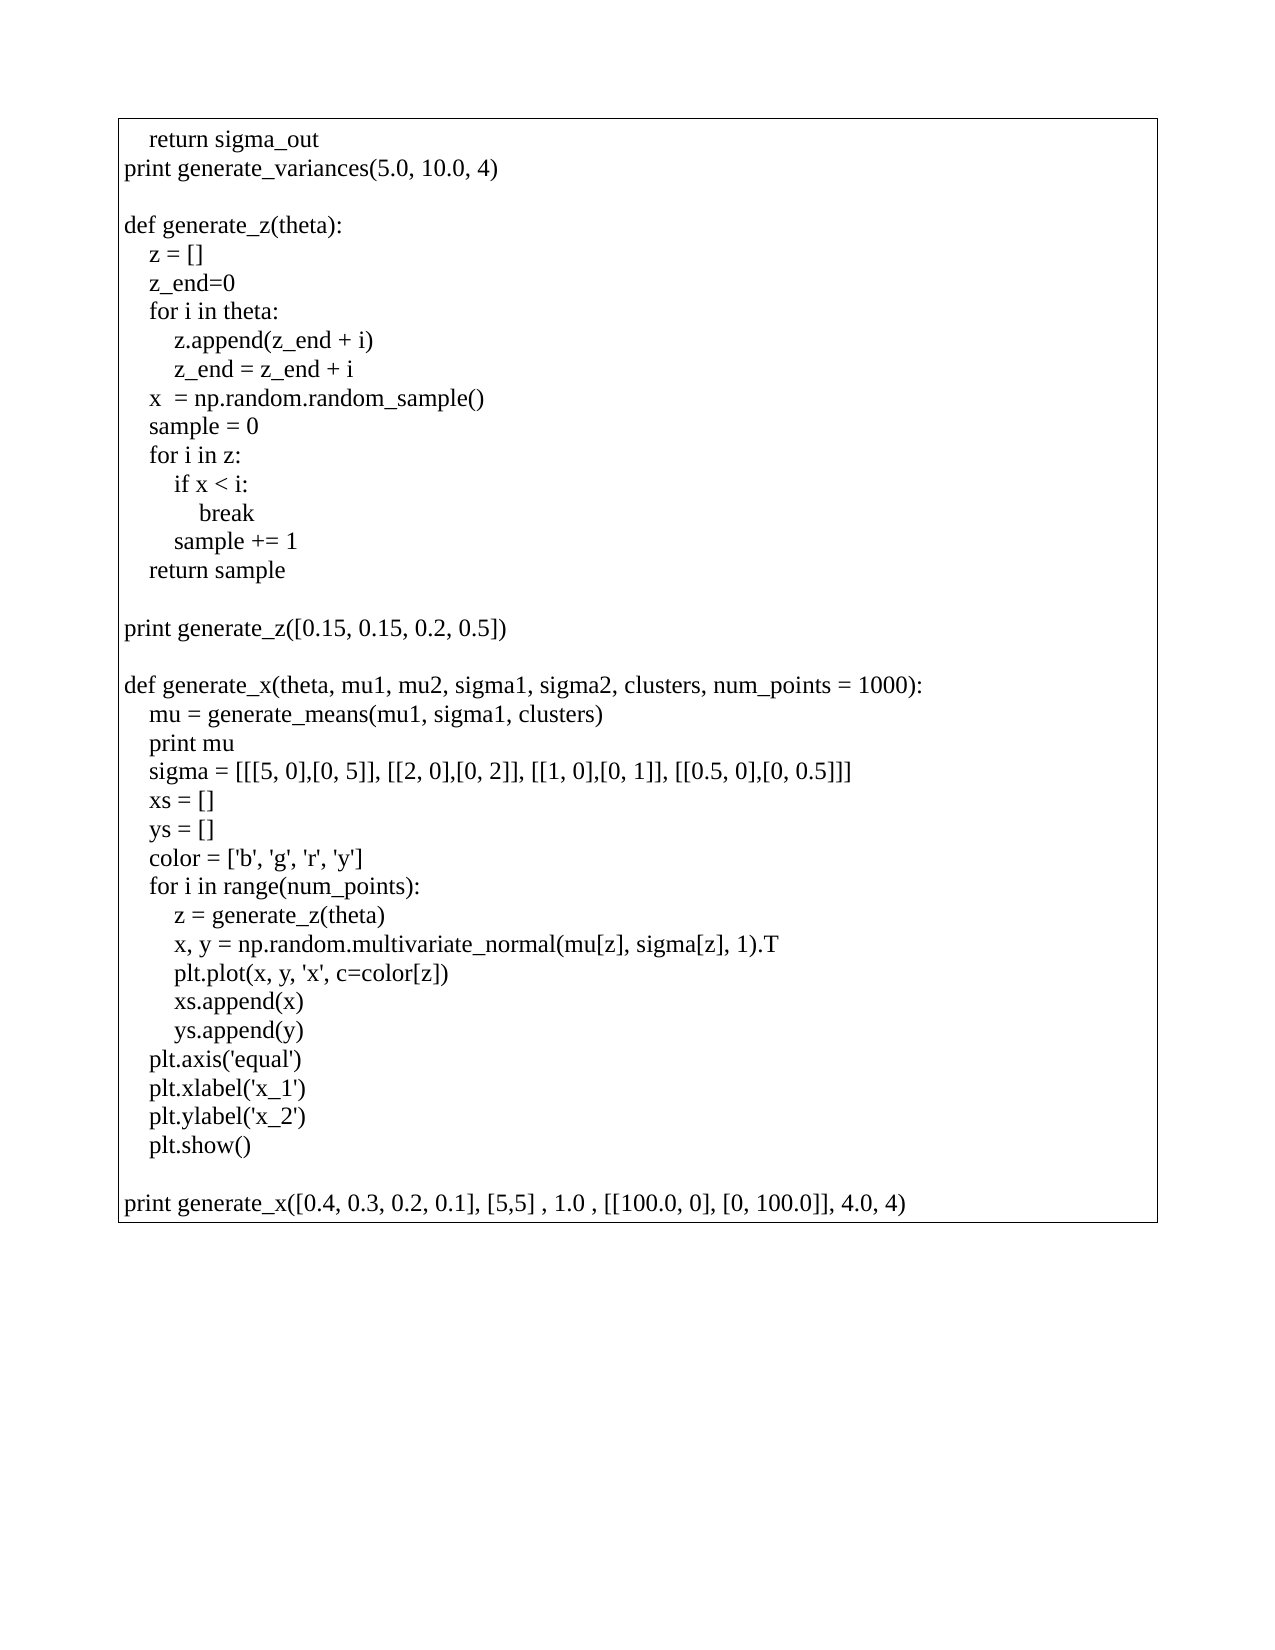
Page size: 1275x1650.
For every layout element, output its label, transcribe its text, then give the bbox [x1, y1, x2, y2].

table_header return sigma_out print generate_variances(5.0, 10.0, 4) def generate_z(theta): z = [] z_end=0 for i in theta: z.append(z_end + i) z_end = z_end + i x = np.random.random_sample() sample = 0 for i in z: if x < i: break sample += 1 return sample print generate_z([0.15, 0.15, 0.2, 0.5]) def generate_x(theta, mu1, mu2, sigma1, sigma2, clusters, num_points = 1000): mu = generate_means(mu1, sigma1, clusters) print mu sigma = [[[5, 0],[0, 5]], [[2, 0],[0, 2]], [[1, 0],[0, 1]], [[0.5, 0],[0, 0.5]]] xs = [] ys = [] color = ['b', 'g', 'r', 'y'] for i in range(num_points): z = generate_z(theta) x, y = np.random.multivariate_normal(mu[z], sigma[z], 1).T plt.plot(x, y, 'x', c=color[z]) xs.append(x) ys.append(y) plt.axis('equal') plt.xlabel('x_1') plt.ylabel('x_2') plt.show() print generate_x([0.4, 0.3, 0.2, 0.1], [5,5] , 1.0 , [[100.0, 0], [0, 100.0]], 4.0, 4) [119, 119, 1157, 1222]
